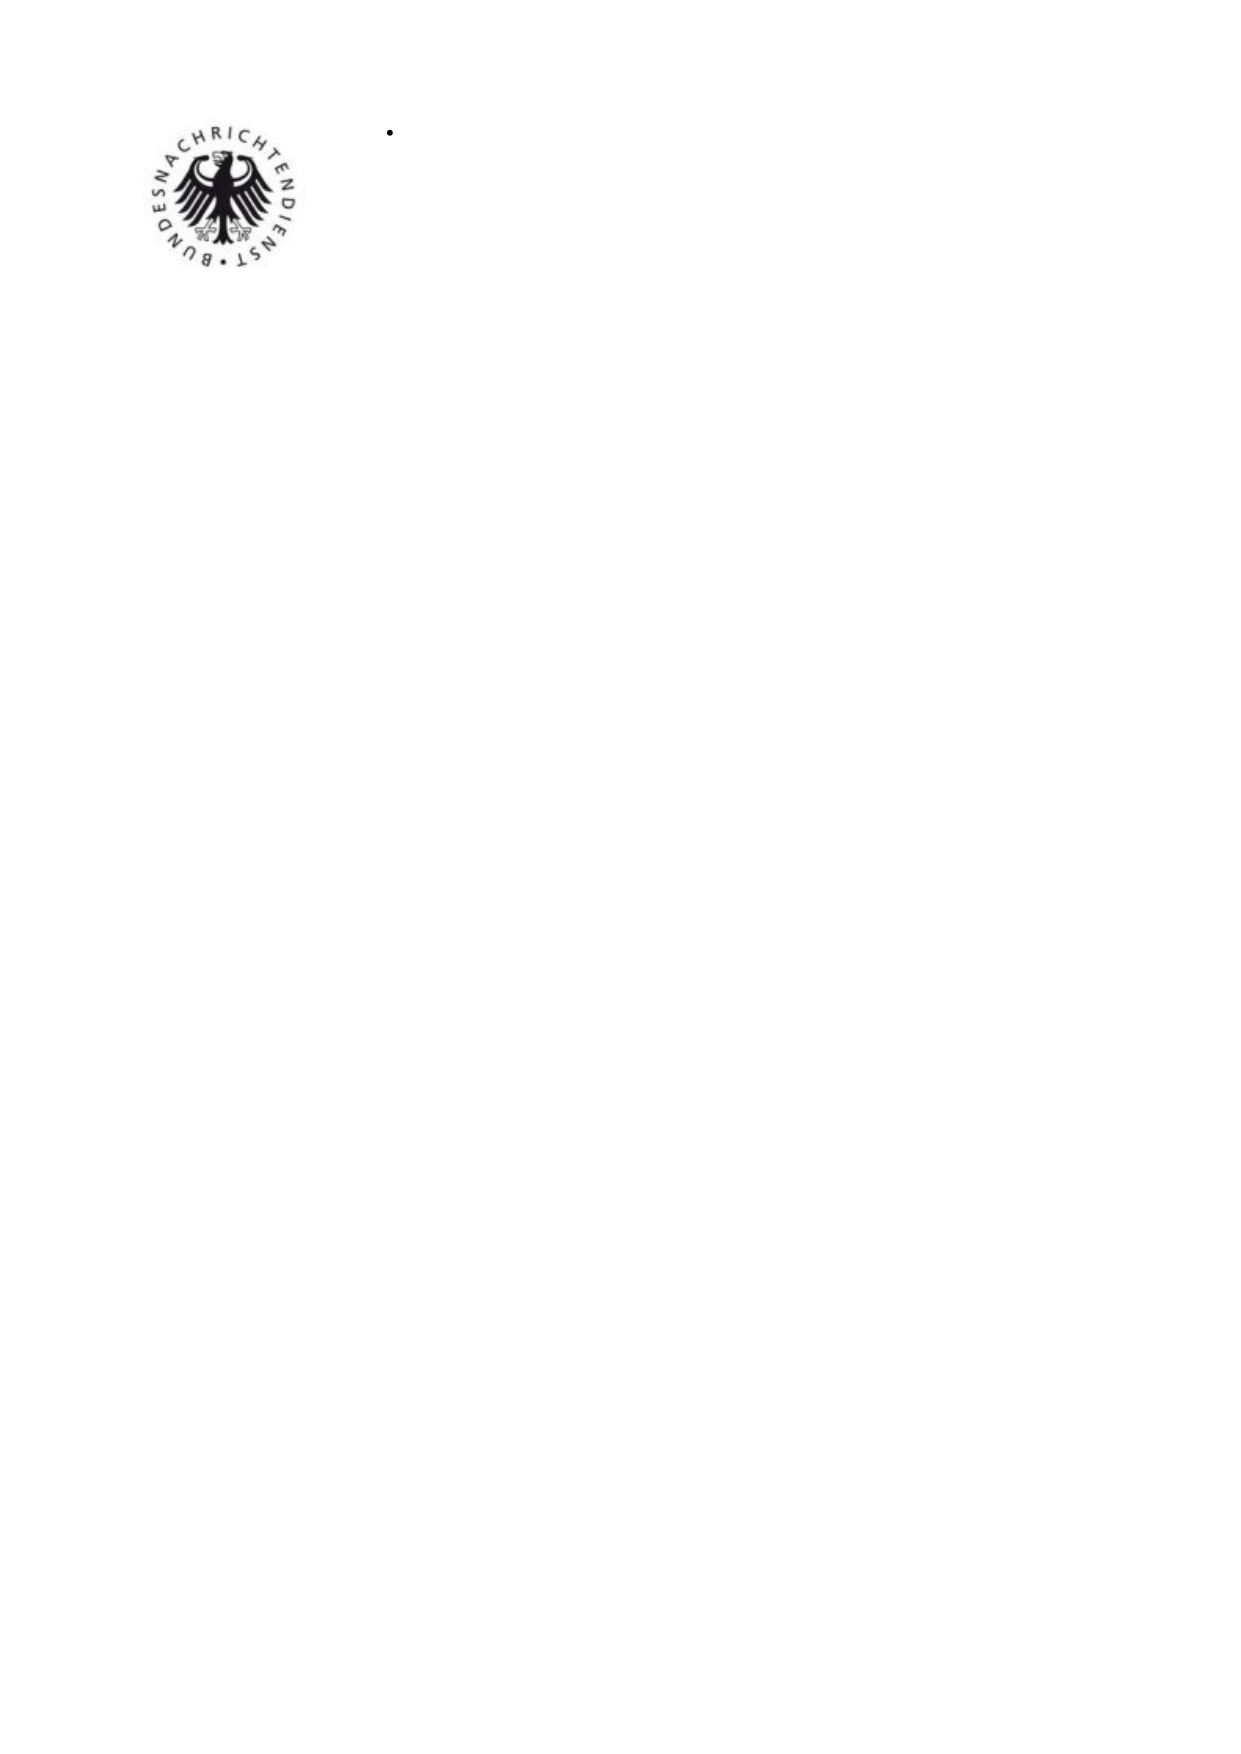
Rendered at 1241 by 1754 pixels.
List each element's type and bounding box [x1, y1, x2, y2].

picture [118, 118, 330, 276]
